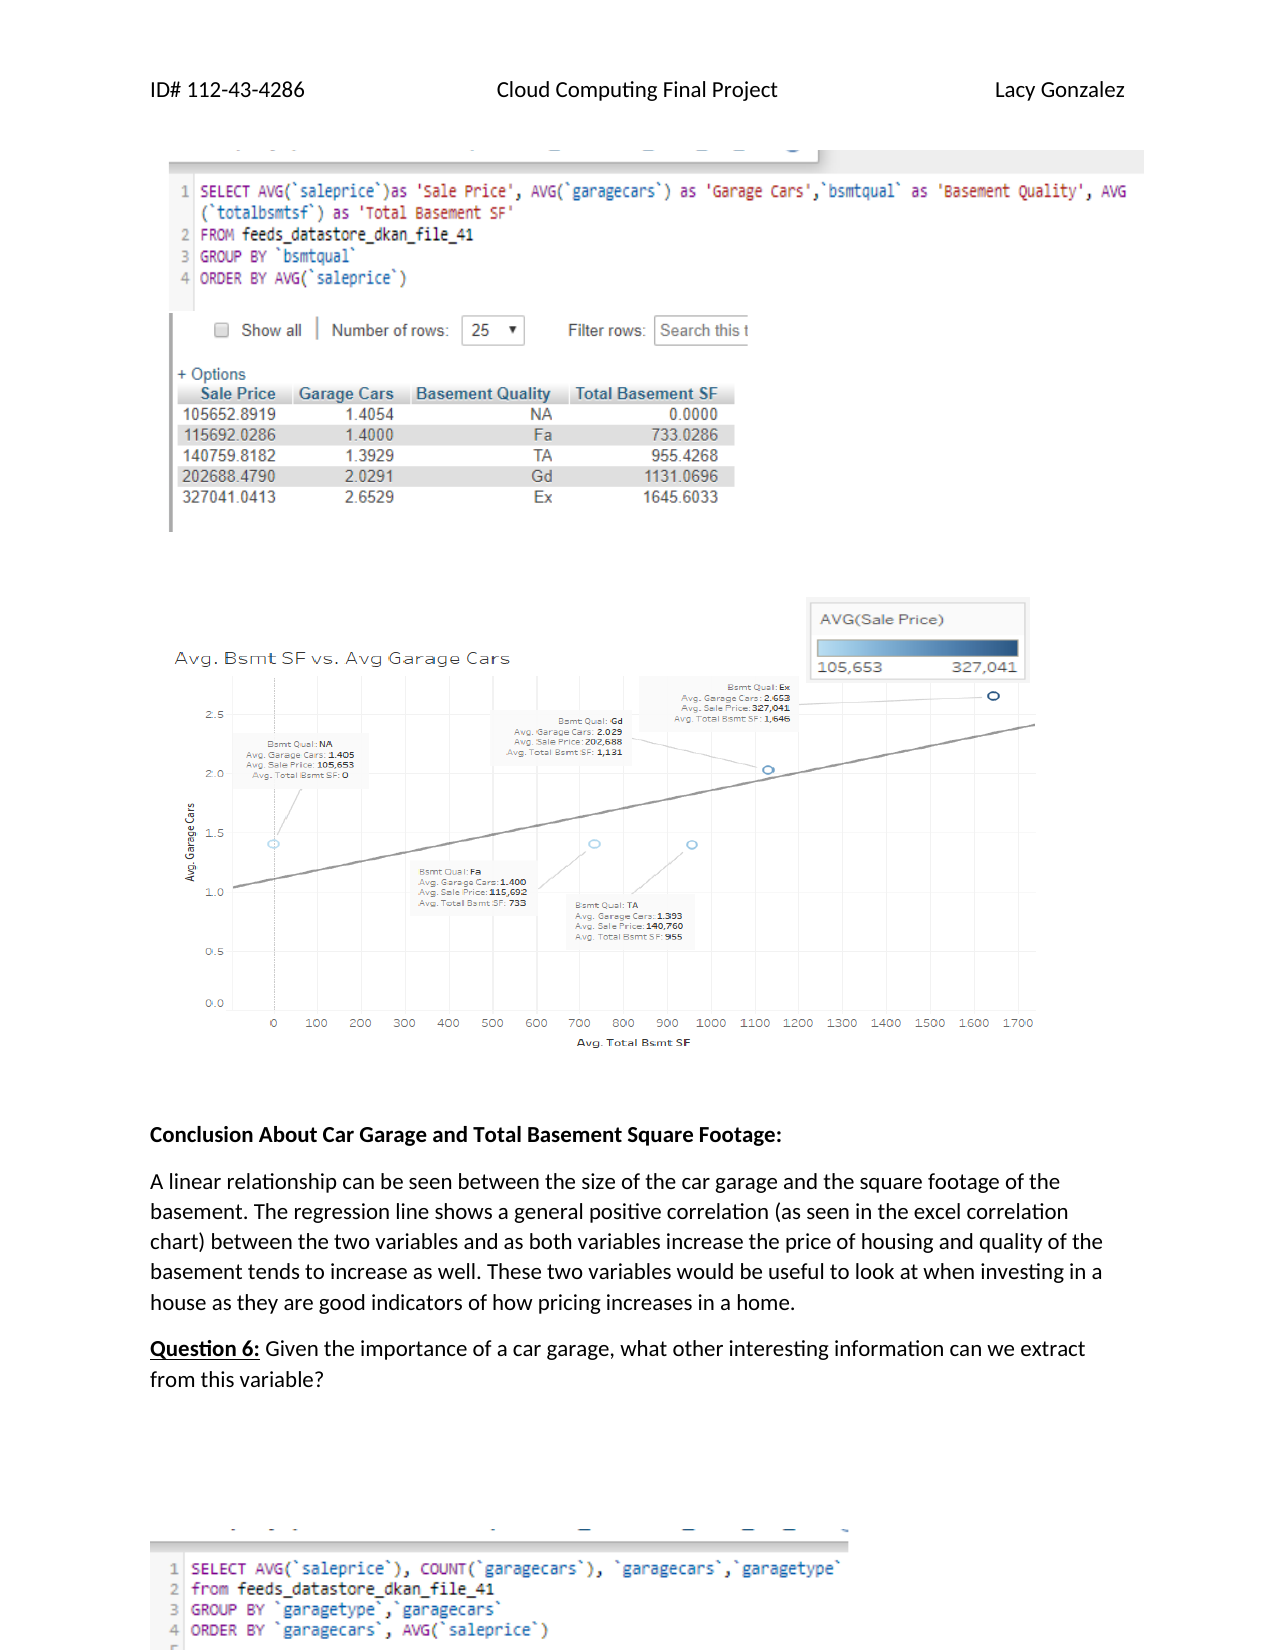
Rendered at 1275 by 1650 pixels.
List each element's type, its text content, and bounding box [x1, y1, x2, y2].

picture [168, 597, 1040, 1055]
picture [168, 150, 1144, 311]
text A linear relationship can be seen between the size of the car garage and the square footage of the basement. The regression line shows a general positive correlation (as seen in the excel correlation chart) between the two variables and as both variables increase the price of housing and quality of the basement tends to increase as well. These two variables would be useful to look at when investing in a house as they are good indicators of how pricing increases in a home. [150, 1167, 1125, 1316]
text Question 6: Given the importance of a car garage, what other interesting information can we extract from this variable? [150, 1334, 1125, 1393]
text Conclusion About Car Garage and Total Basement Square Footage: [150, 1120, 1125, 1148]
picture [168, 313, 748, 532]
picture [150, 1529, 849, 1650]
